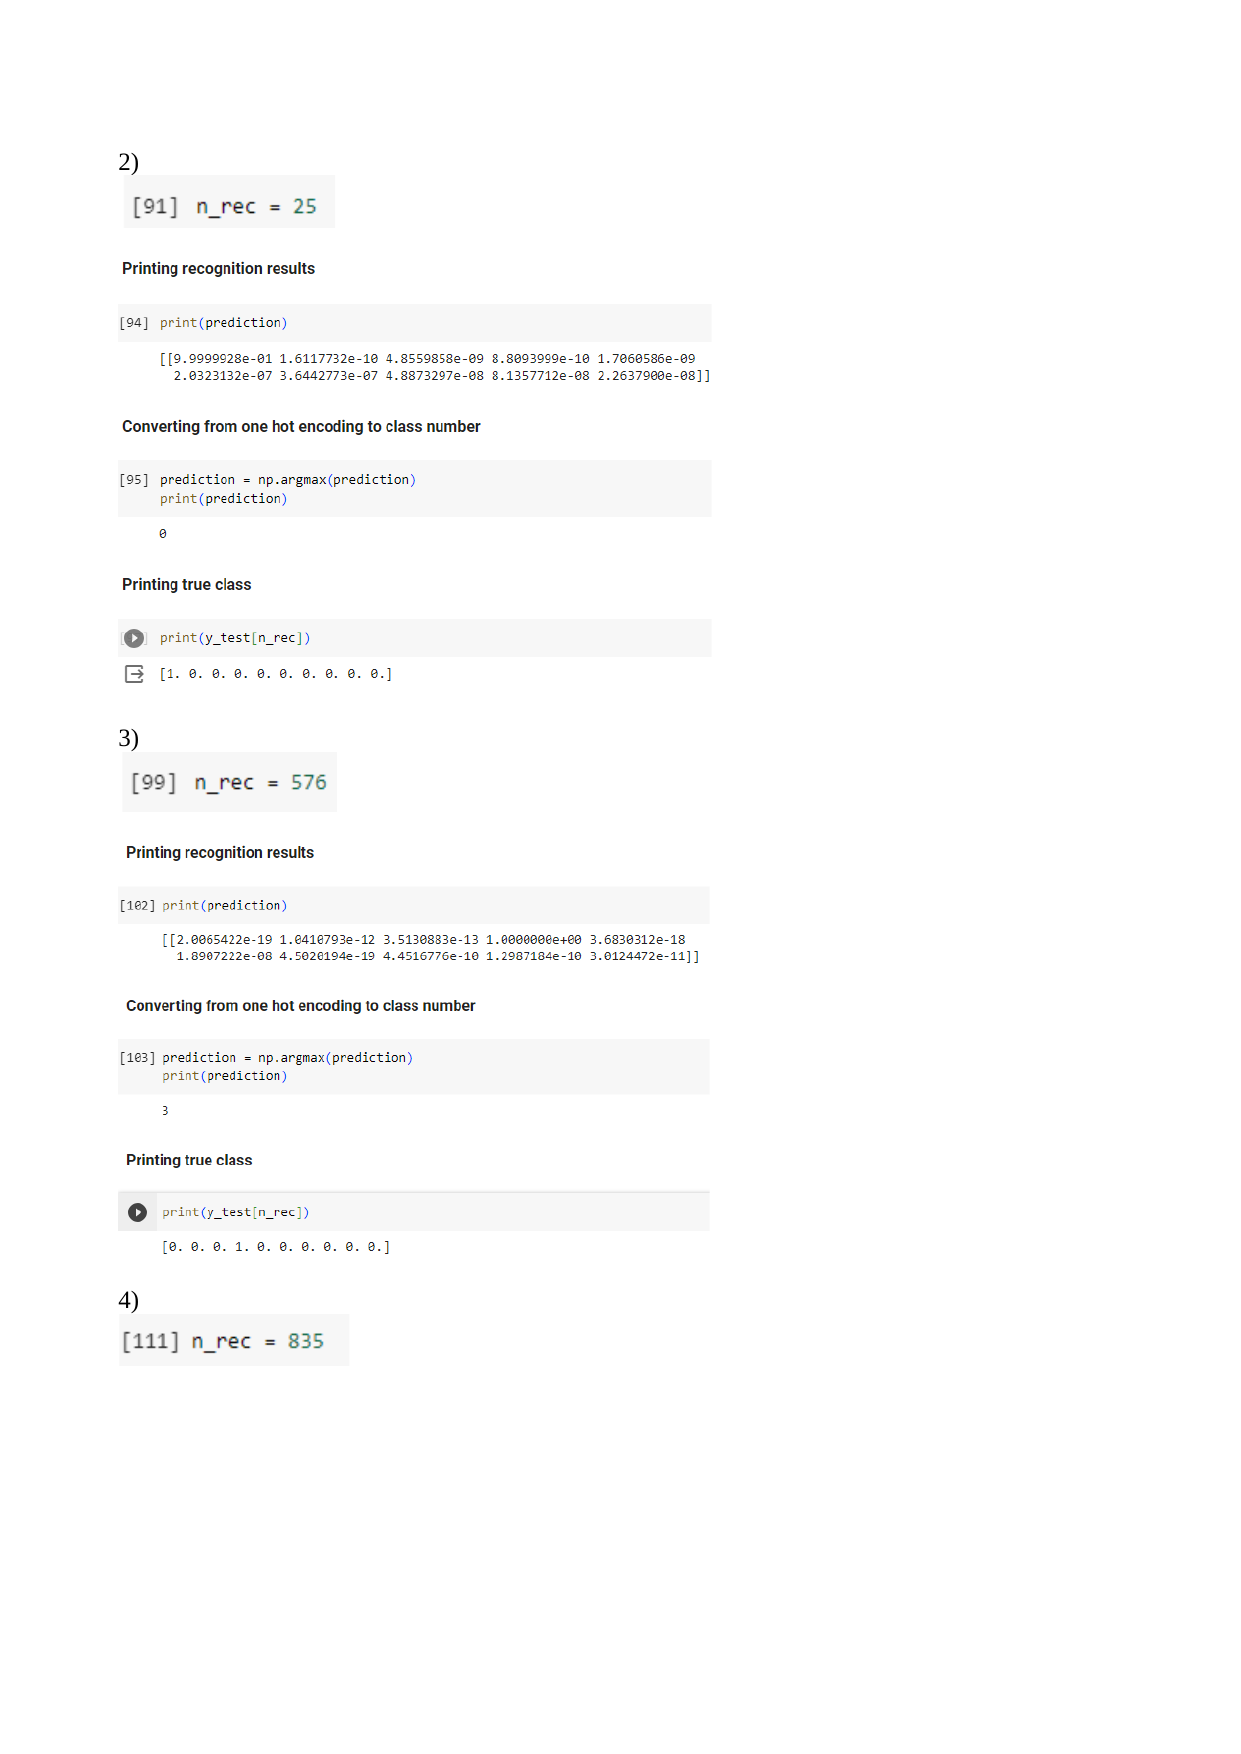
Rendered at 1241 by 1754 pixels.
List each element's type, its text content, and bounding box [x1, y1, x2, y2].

picture [118, 1314, 350, 1366]
picture [118, 840, 710, 1257]
text 3) [118, 723, 1122, 752]
picture [118, 256, 712, 695]
text 4) [118, 1285, 1122, 1314]
text 2) [118, 147, 1122, 176]
picture [118, 175, 336, 228]
picture [118, 752, 337, 812]
